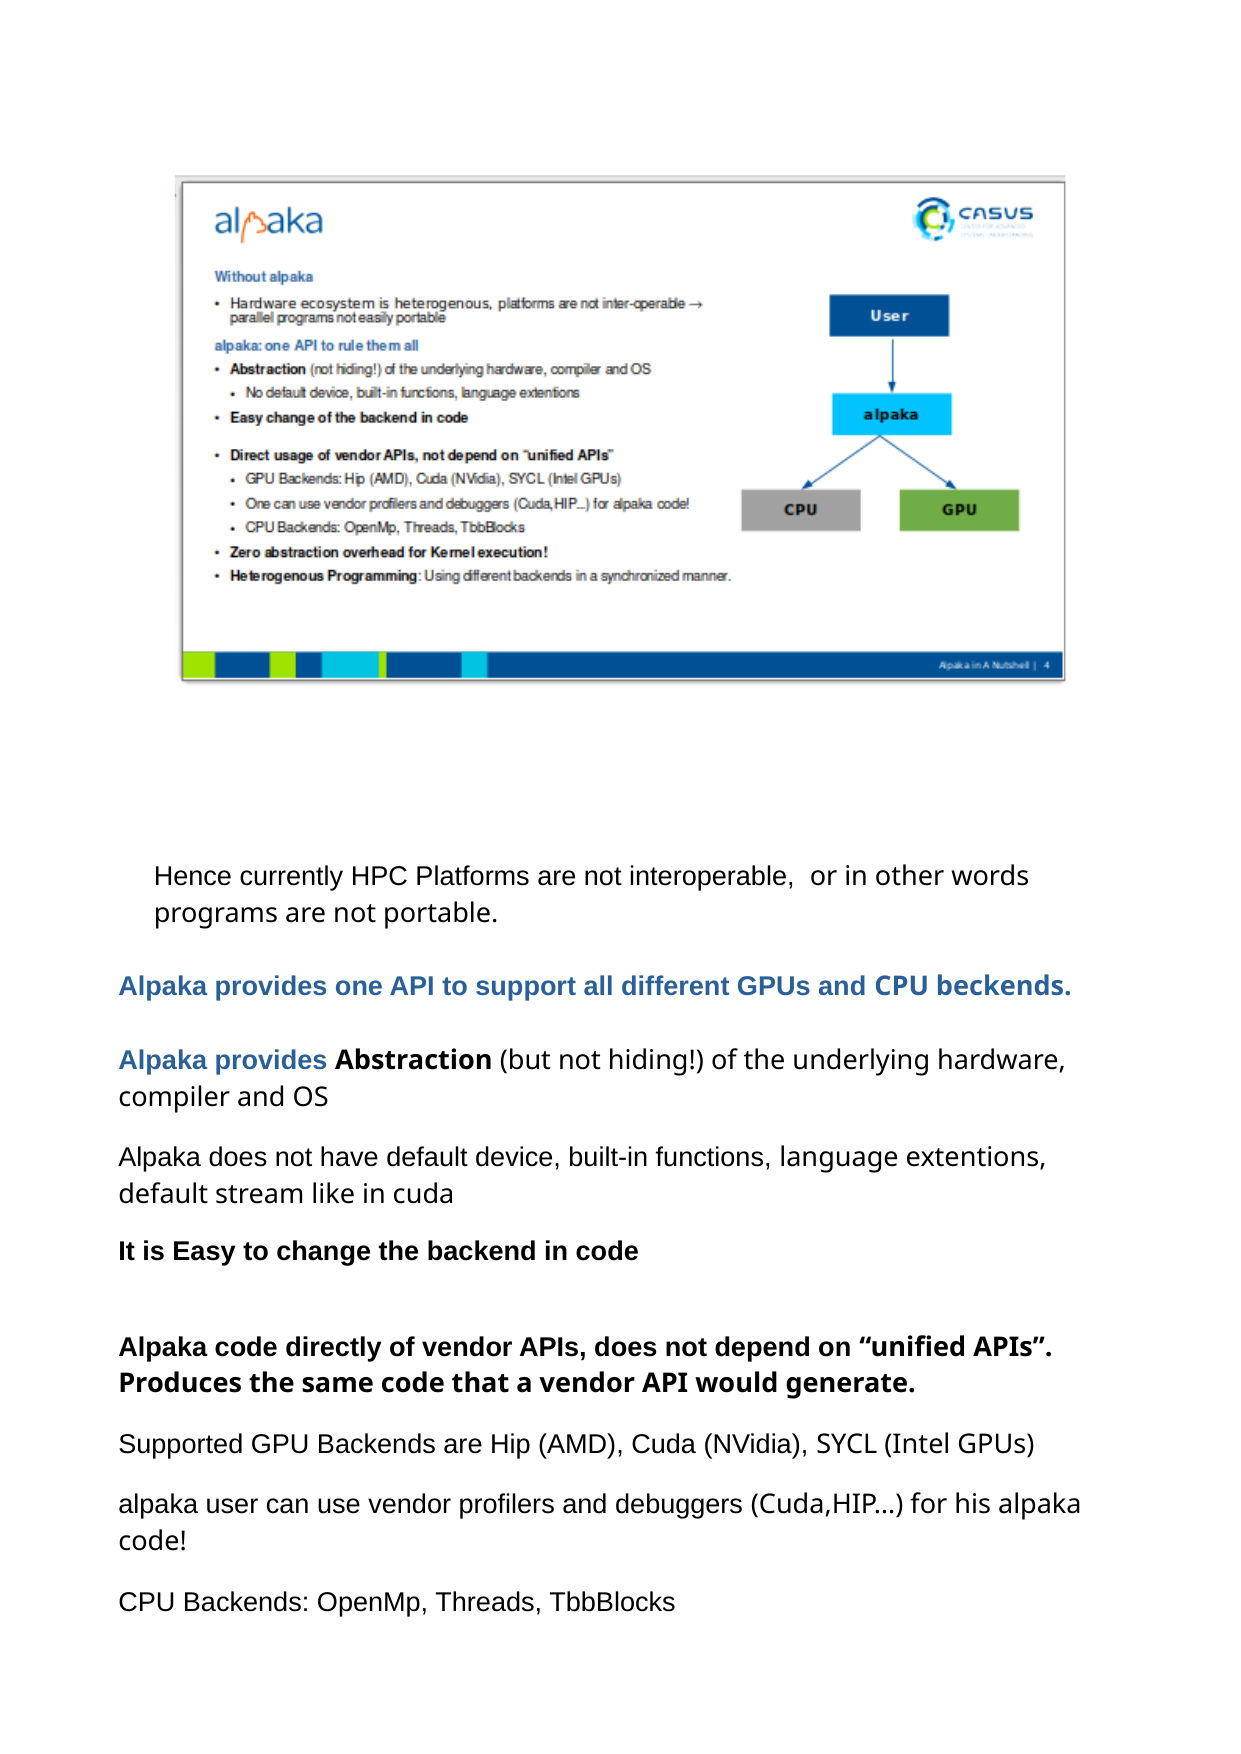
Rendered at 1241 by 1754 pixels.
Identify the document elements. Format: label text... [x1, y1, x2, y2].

text Supported GPU Backends are Hip (AMD), Cuda (NVidia), SYCL (Intel GPUs) [118, 1424, 1122, 1461]
text Alpaka provides one API to support all different GPUs and CPU beckends. [118, 967, 1122, 1004]
text Hence currently HPC Platforms are not interoperable, or in other words programs are not portable. [153, 856, 1122, 930]
text Alpaka does not have default device, built-in functions, language extentions, default stream like in cuda [118, 1138, 1122, 1212]
picture [174, 175, 1066, 686]
text It is Easy to change the backend in code [118, 1235, 1122, 1267]
text Alpaka code directly of vendor APIs, does not depend on “unified APIs”. Produces the same code that a vendor API would generate. [118, 1327, 1122, 1401]
text Alpaka provides Abstraction (but not hiding!) of the underlying hardware, compiler and OS [118, 1041, 1122, 1114]
text CPU Backends: OpenMp, Threads, TbbBlocks [118, 1582, 1122, 1619]
text alpaka user can use vendor profilers and debuggers (Cuda,HIP…) for his alpaka code! [118, 1485, 1122, 1559]
